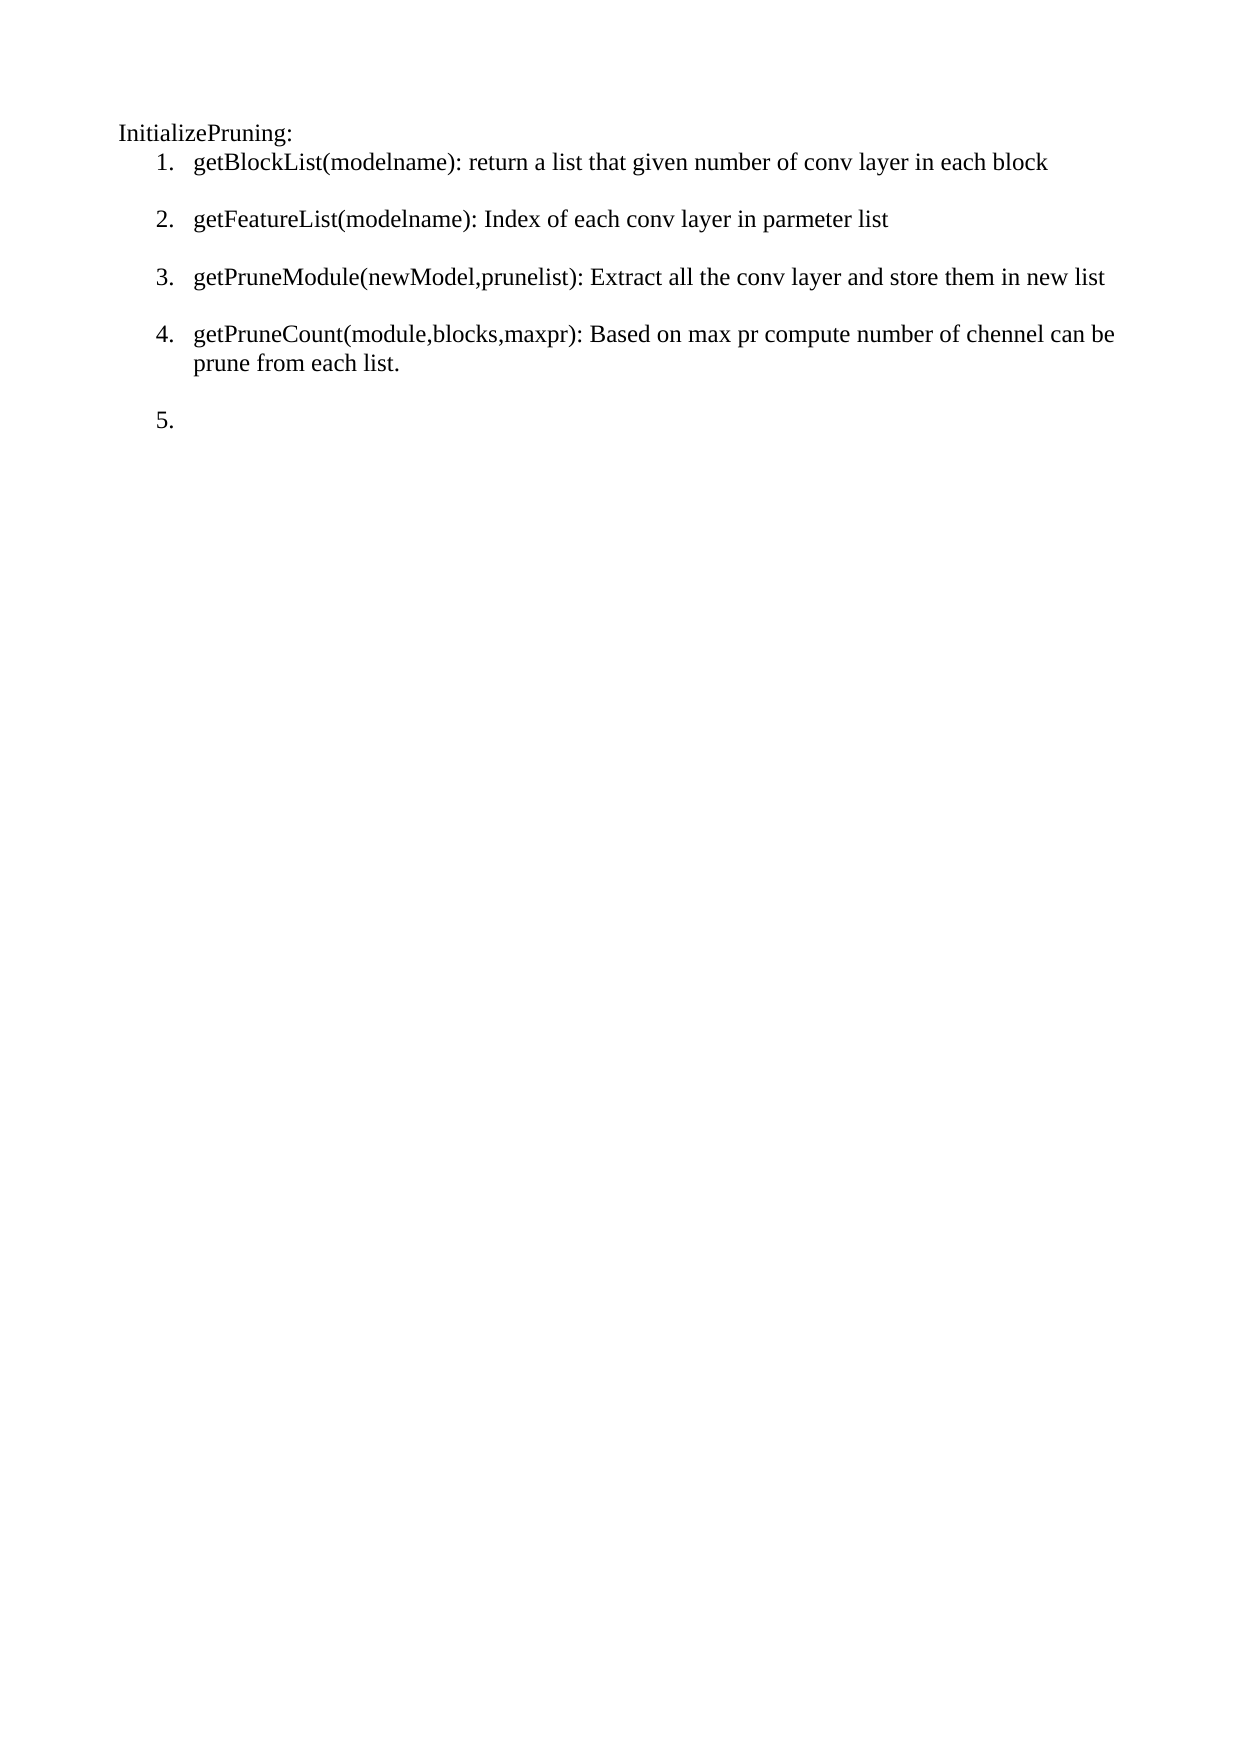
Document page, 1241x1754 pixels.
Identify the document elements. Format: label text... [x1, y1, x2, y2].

list getFeatureList(modelname): Index of each conv layer in parmeter list [156, 204, 1122, 262]
list getPruneCount(module,blocks,maxpr): Based on max pr compute number of chennel can be prune from each list. [156, 319, 1122, 406]
list getPruneModule(newModel,prunelist): Extract all the conv layer and store them in new list [156, 262, 1122, 319]
list getBlockList(modelname): return a list that given number of conv layer in each block [156, 147, 1122, 204]
text InitializePruning: [118, 118, 1122, 147]
